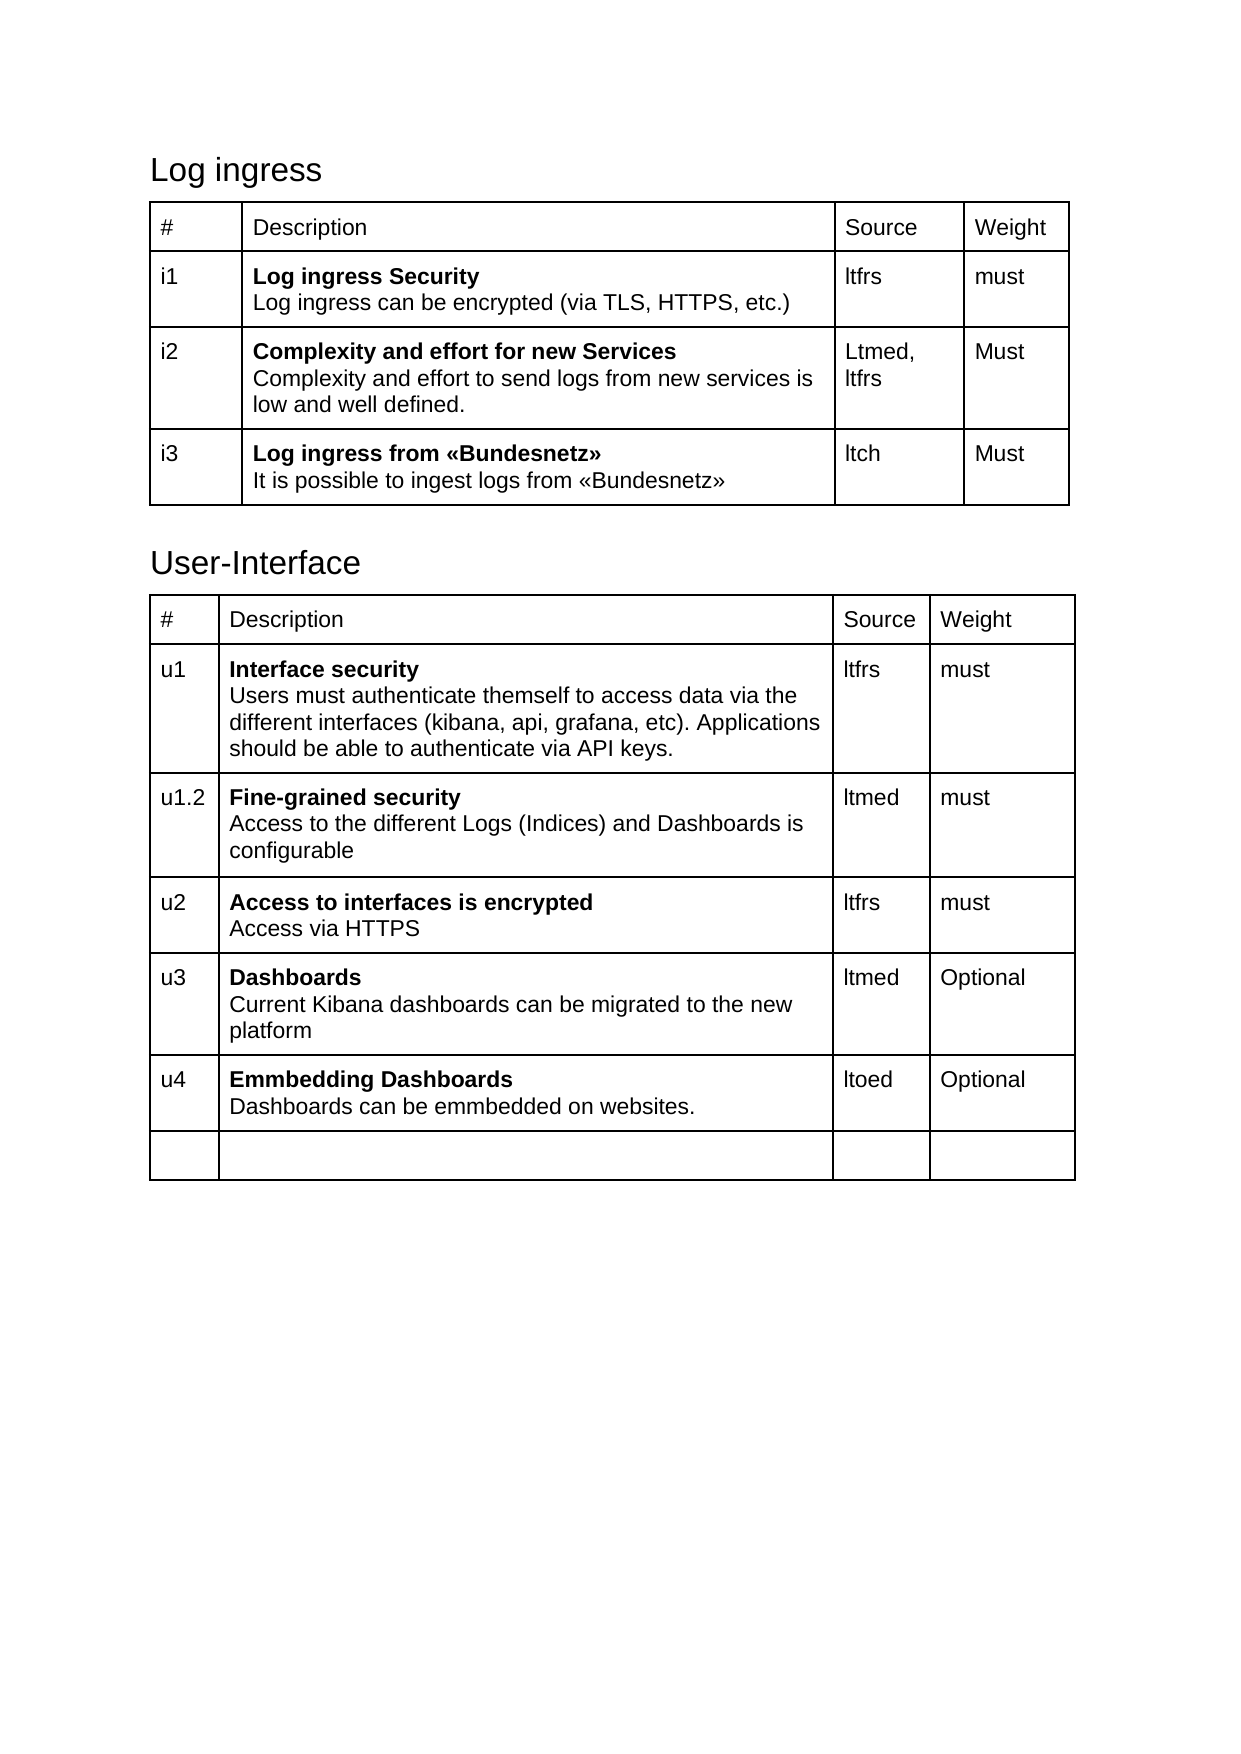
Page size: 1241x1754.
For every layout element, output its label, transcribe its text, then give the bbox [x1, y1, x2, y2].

table_cell u2 [151, 878, 218, 952]
table_header Weight [931, 596, 1074, 643]
table_cell Optional [931, 954, 1074, 1054]
table_cell Log ingress Security Log ingress can be encrypted (via TLS, HTTPS, etc.) [243, 252, 834, 326]
table_cell u1 [151, 645, 218, 772]
table_cell must [931, 774, 1074, 876]
table_cell ltoed [834, 1056, 929, 1129]
table_cell ltfrs [834, 878, 929, 952]
table_cell u1.2 [151, 774, 218, 876]
table_cell ltmed [834, 954, 929, 1054]
subtitle User-Interface [150, 543, 1090, 581]
subtitle Log ingress [150, 150, 1090, 188]
table_cell Optional [931, 1056, 1074, 1129]
table_header Weight [965, 203, 1068, 250]
table_cell Fine-grained security Access to the different Logs (Indices) and Dashboards is configurable [220, 774, 832, 876]
table_header Source [836, 203, 963, 250]
table_header # [151, 203, 241, 250]
table_header Description [220, 596, 832, 643]
table_cell ltch [836, 430, 963, 503]
table_cell [151, 1132, 218, 1179]
table_cell i2 [151, 328, 241, 428]
table_header # [151, 596, 218, 643]
table_cell must [931, 645, 1074, 772]
table_cell ltfrs [834, 645, 929, 772]
table_cell [220, 1132, 832, 1179]
table_cell must [965, 252, 1068, 326]
table_cell ltmed [834, 774, 929, 876]
table_cell Must [965, 328, 1068, 428]
table_cell Ltmed, ltfrs [836, 328, 963, 428]
table_cell Must [965, 430, 1068, 503]
table_cell must [931, 878, 1074, 952]
table_header Description [243, 203, 834, 250]
table_cell ltfrs [836, 252, 963, 326]
table_cell Emmbedding Dashboards Dashboards can be emmbedded on websites. [220, 1056, 832, 1129]
table_cell Interface security Users must authenticate themself to access data via the different interfaces (kibana, api, grafana, etc). Applications should be able to authenticate via API keys. [220, 645, 832, 772]
table_cell i3 [151, 430, 241, 503]
table_cell Log ingress from «Bundesnetz» It is possible to ingest logs from «Bundesnetz» [243, 430, 834, 503]
table_cell [834, 1132, 929, 1179]
table_cell Complexity and effort for new Services Complexity and effort to send logs from new services is low and well defined. [243, 328, 834, 428]
table_cell [931, 1132, 1074, 1179]
table_cell u3 [151, 954, 218, 1054]
table_cell u4 [151, 1056, 218, 1129]
table_header Source [834, 596, 929, 643]
table_cell i1 [151, 252, 241, 326]
table_cell Access to interfaces is encrypted Access via HTTPS [220, 878, 832, 952]
table_cell Dashboards Current Kibana dashboards can be migrated to the new platform [220, 954, 832, 1054]
